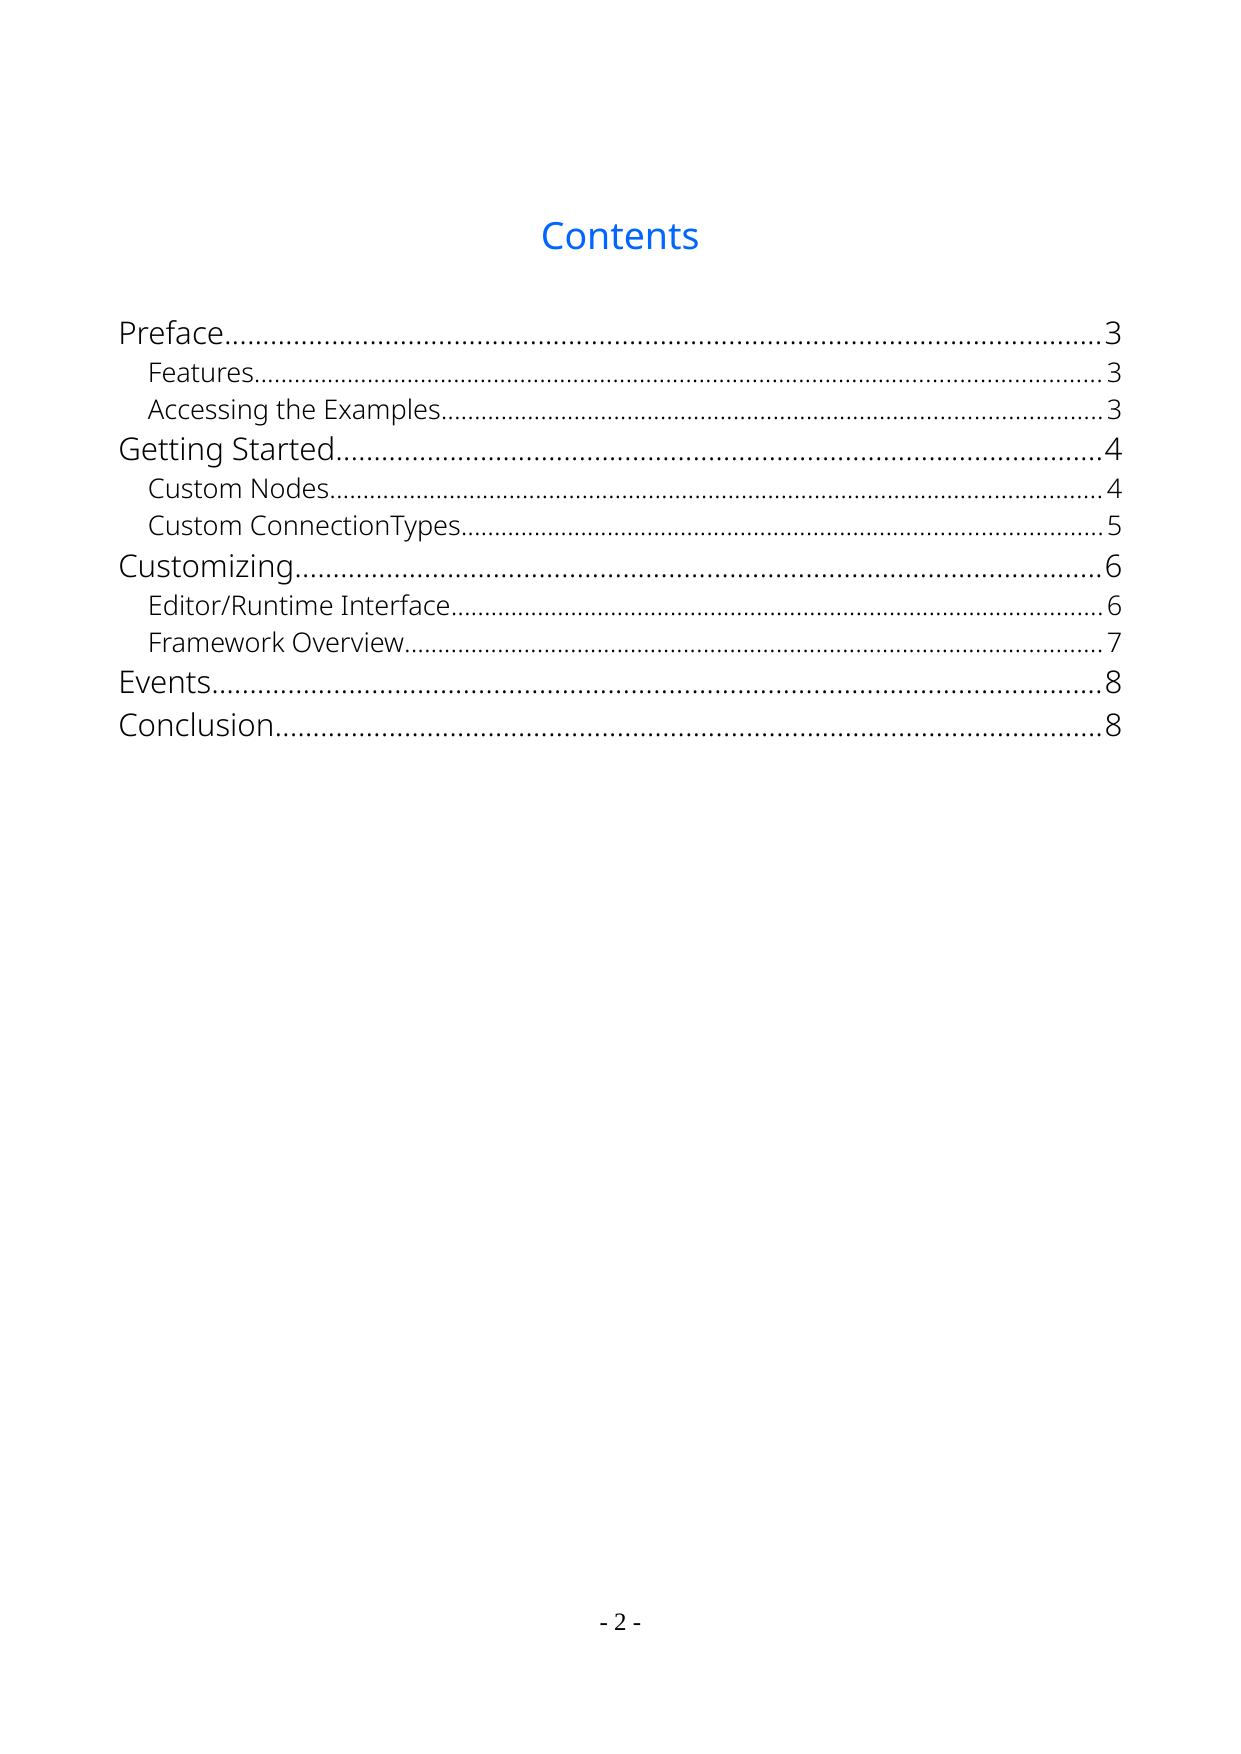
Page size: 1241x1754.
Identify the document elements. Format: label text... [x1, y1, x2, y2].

text Accessing the Examples 3 [148, 391, 1122, 427]
text Events 8 [118, 660, 1122, 703]
text Conclusion 8 [118, 703, 1122, 745]
text Framework Overview 7 [148, 623, 1122, 660]
text Editor/Runtime Interface 6 [148, 586, 1122, 623]
text Contents [118, 209, 1122, 260]
text Custom ConnectionTypes 5 [148, 507, 1122, 544]
text Custom Nodes 4 [148, 470, 1122, 507]
text Preface 3 [118, 311, 1122, 354]
text Features 3 [148, 354, 1122, 391]
text Getting Started 4 [118, 427, 1122, 470]
text Customizing 6 [118, 544, 1122, 586]
